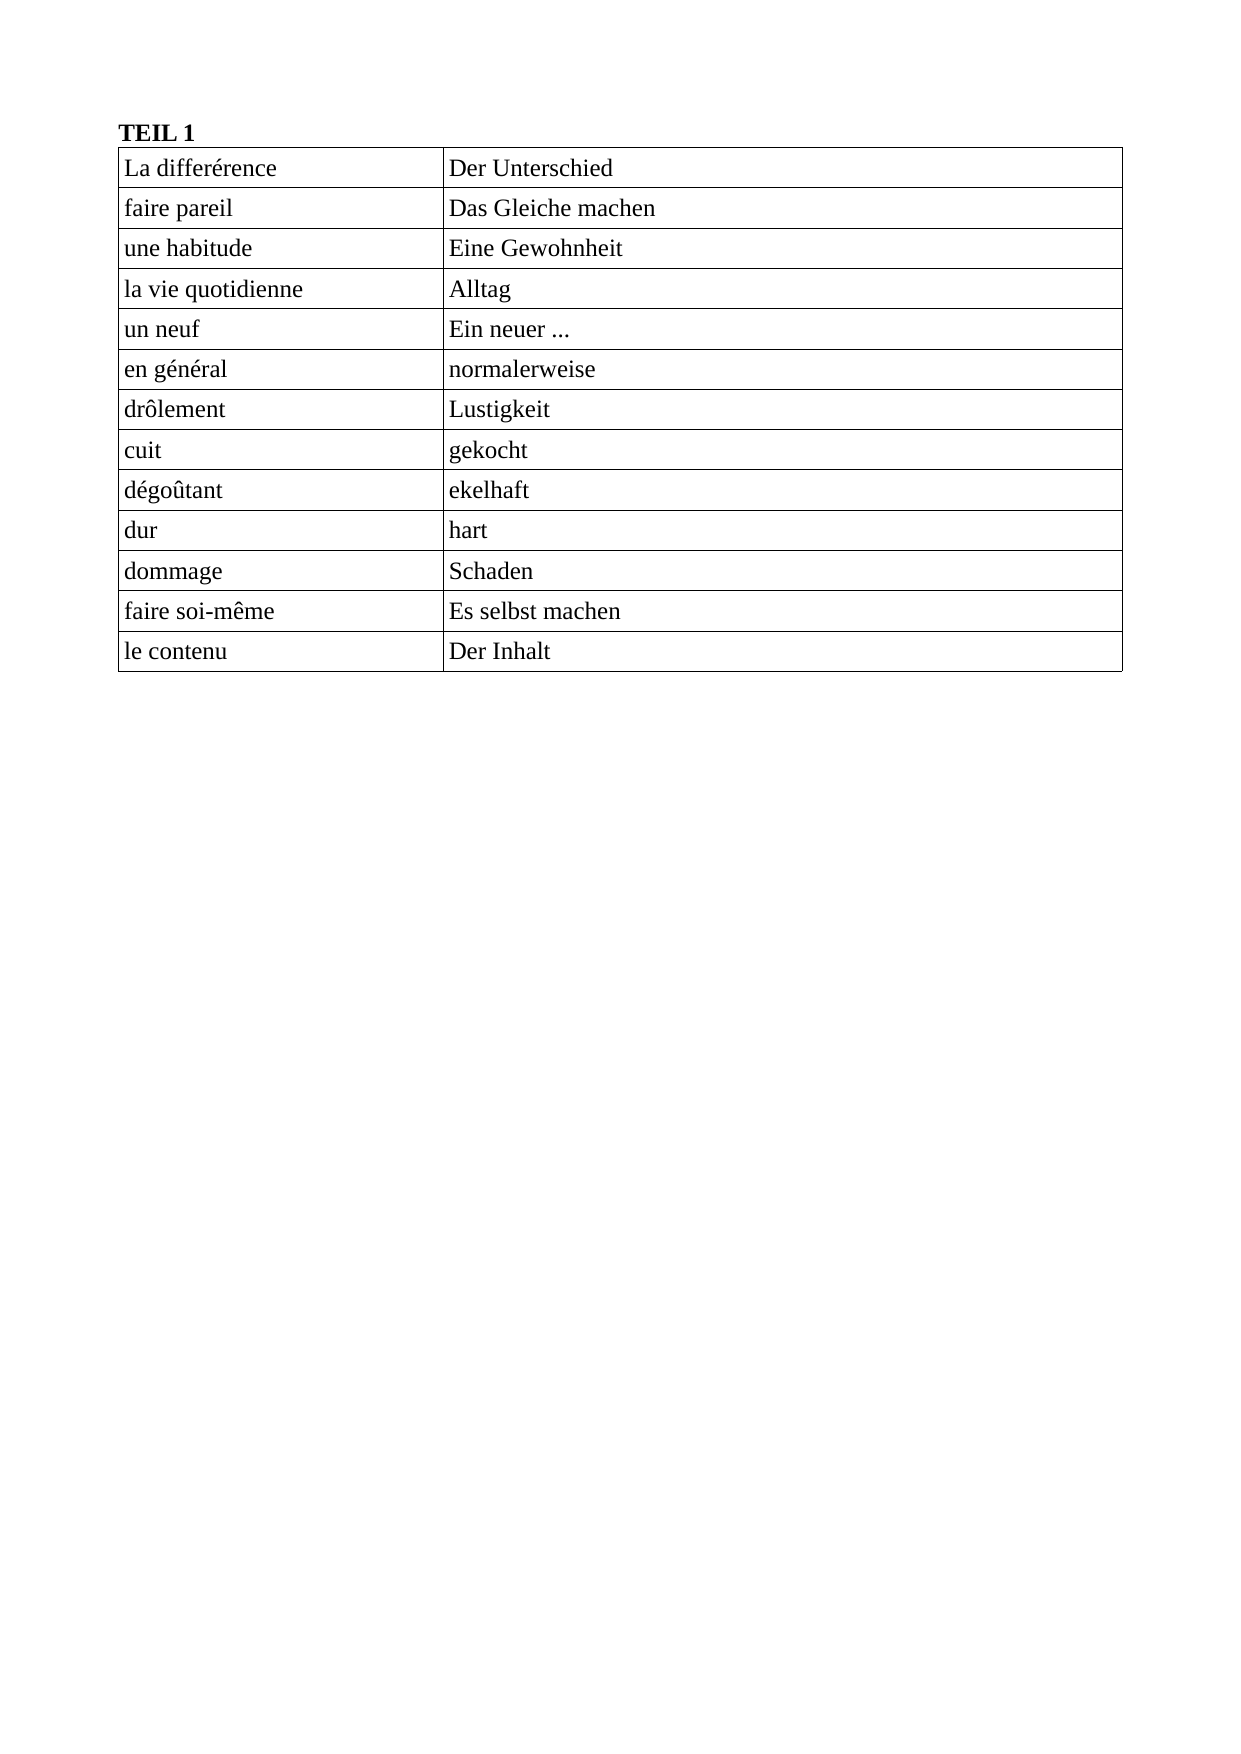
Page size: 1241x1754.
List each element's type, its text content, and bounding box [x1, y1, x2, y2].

table_cell Das Gleiche machen [444, 188, 1122, 227]
table_cell normalerweise [444, 350, 1122, 389]
table_cell Eine Gewohnheit [444, 229, 1122, 268]
table_cell la vie quotidienne [119, 269, 443, 308]
table_cell gekocht [444, 430, 1122, 469]
table_cell Ein neuer ... [444, 309, 1122, 348]
table_cell Lustigkeit [444, 390, 1122, 429]
table_cell ekelhaft [444, 470, 1122, 510]
table_cell une habitude [119, 229, 443, 268]
table_cell Alltag [444, 269, 1122, 308]
table_cell cuit [119, 430, 443, 469]
table_cell faire pareil [119, 188, 443, 227]
table_cell faire soi-même [119, 591, 443, 631]
table_cell dommage [119, 551, 443, 590]
table_cell Schaden [444, 551, 1122, 590]
table_cell Der Inhalt [444, 632, 1122, 671]
table_cell dégoûtant [119, 470, 443, 510]
table_cell un neuf [119, 309, 443, 348]
table_header Der Unterschied [444, 148, 1122, 187]
table_cell en général [119, 350, 443, 389]
table_cell dur [119, 511, 443, 550]
table_cell hart [444, 511, 1122, 550]
table_header La differérence [119, 148, 443, 187]
table_cell Es selbst machen [444, 591, 1122, 631]
table_cell drôlement [119, 390, 443, 429]
text TEIL 1 [118, 118, 1122, 147]
table_cell le contenu [119, 632, 443, 671]
